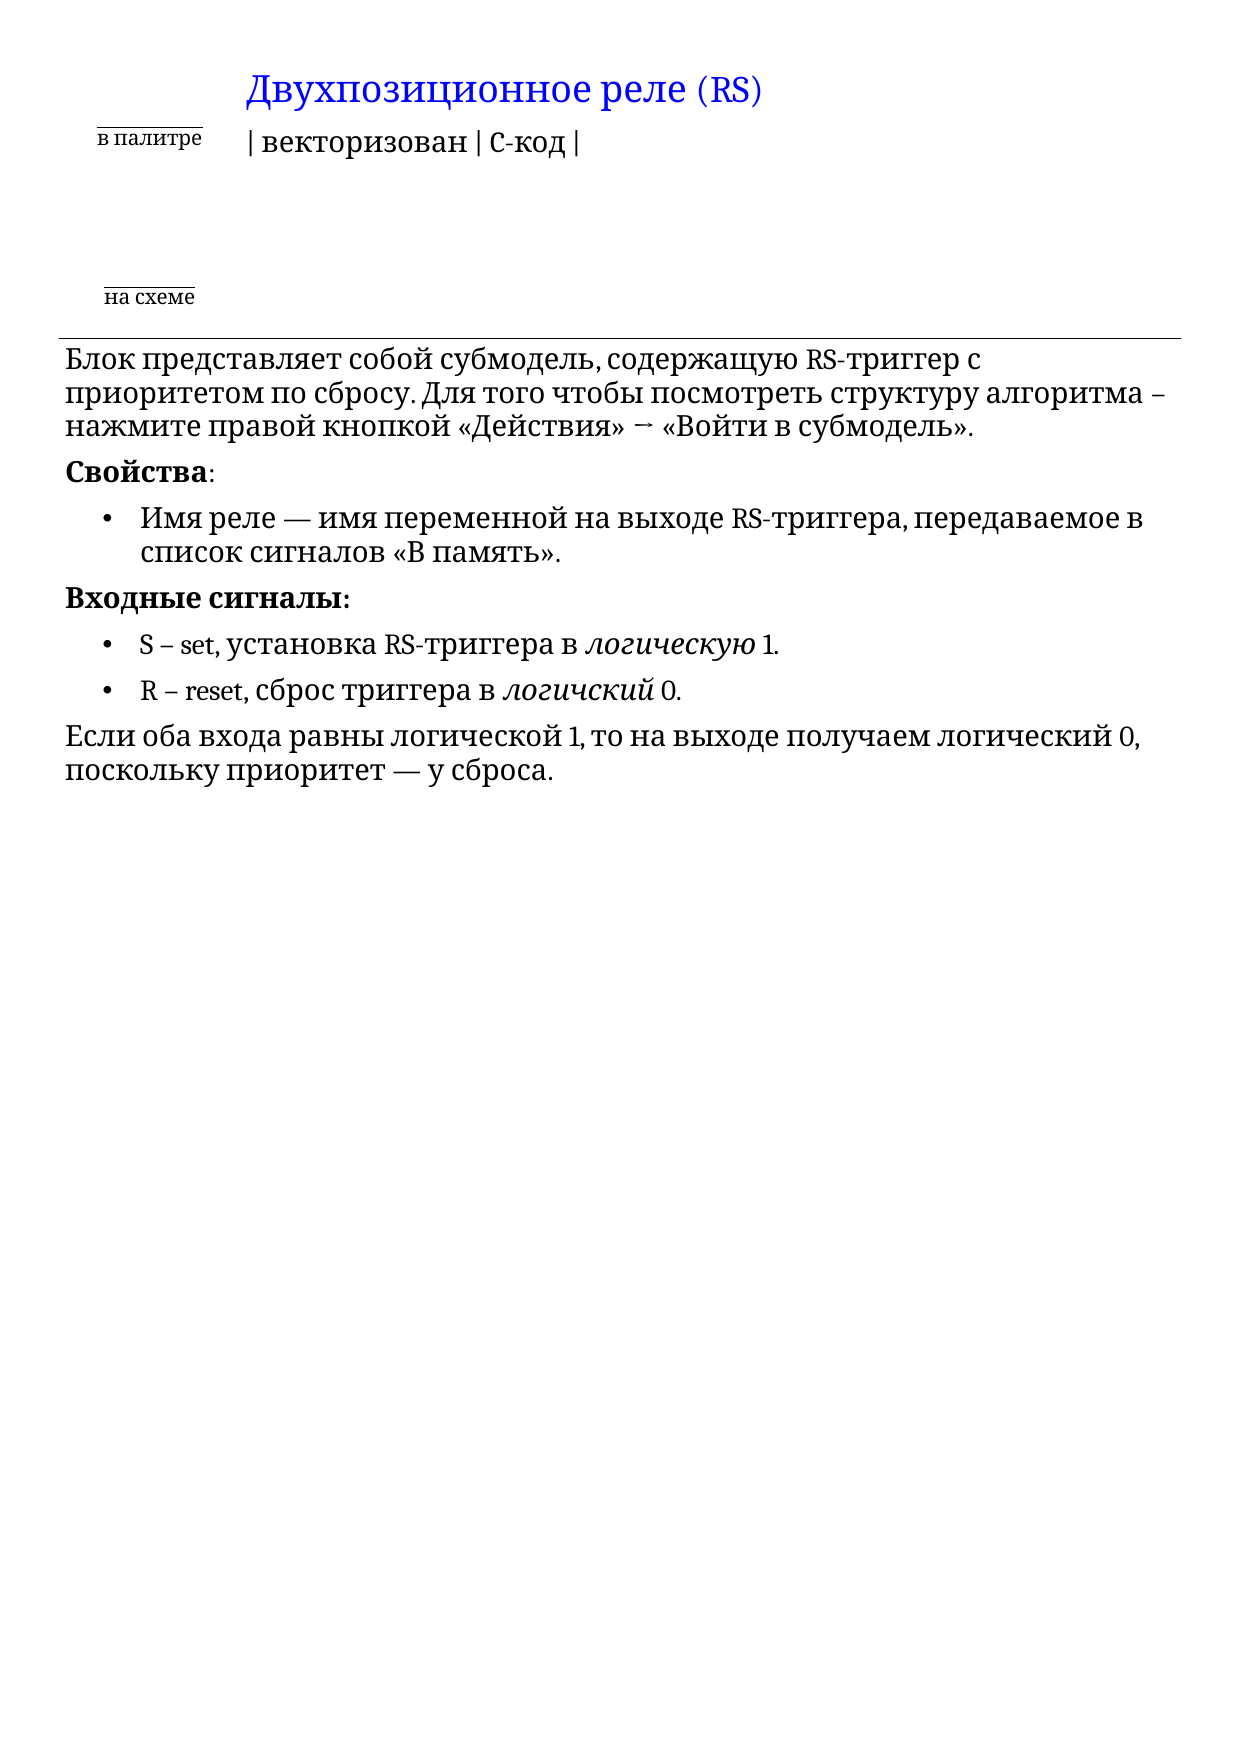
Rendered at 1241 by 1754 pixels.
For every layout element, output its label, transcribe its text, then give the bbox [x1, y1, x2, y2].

table_cell [240, 178, 1181, 280]
table_cell | векторизован | C-код | [240, 121, 1181, 178]
table_cell Блок представляет собой субмодель, содержащую RS-триггер с приоритетом по сбросу. Для того чтобы посмотреть структуру алгоритма – нажмите правой кнопкой «Действия» → «Войти в субмодель». Свойства: Имя реле — имя переменной на выходе RS-триггера, передаваемое в список сигналов «В память». Входные сигналы: S – set, установка RS-триггера в логическую 1. R – reset, сброс триггера в логичский 0. Если оба входа равны логической 1, то на выходе получаем логический 0, поскольку приоритет — у сброса. [59, 339, 1181, 806]
table_cell в палитре [59, 121, 240, 178]
table_header Двухпозиционное реле (RS) [240, 59, 1181, 121]
table_header [59, 59, 240, 121]
table_cell [240, 280, 1181, 337]
table_cell [59, 178, 240, 280]
table_cell на схеме [59, 280, 240, 337]
